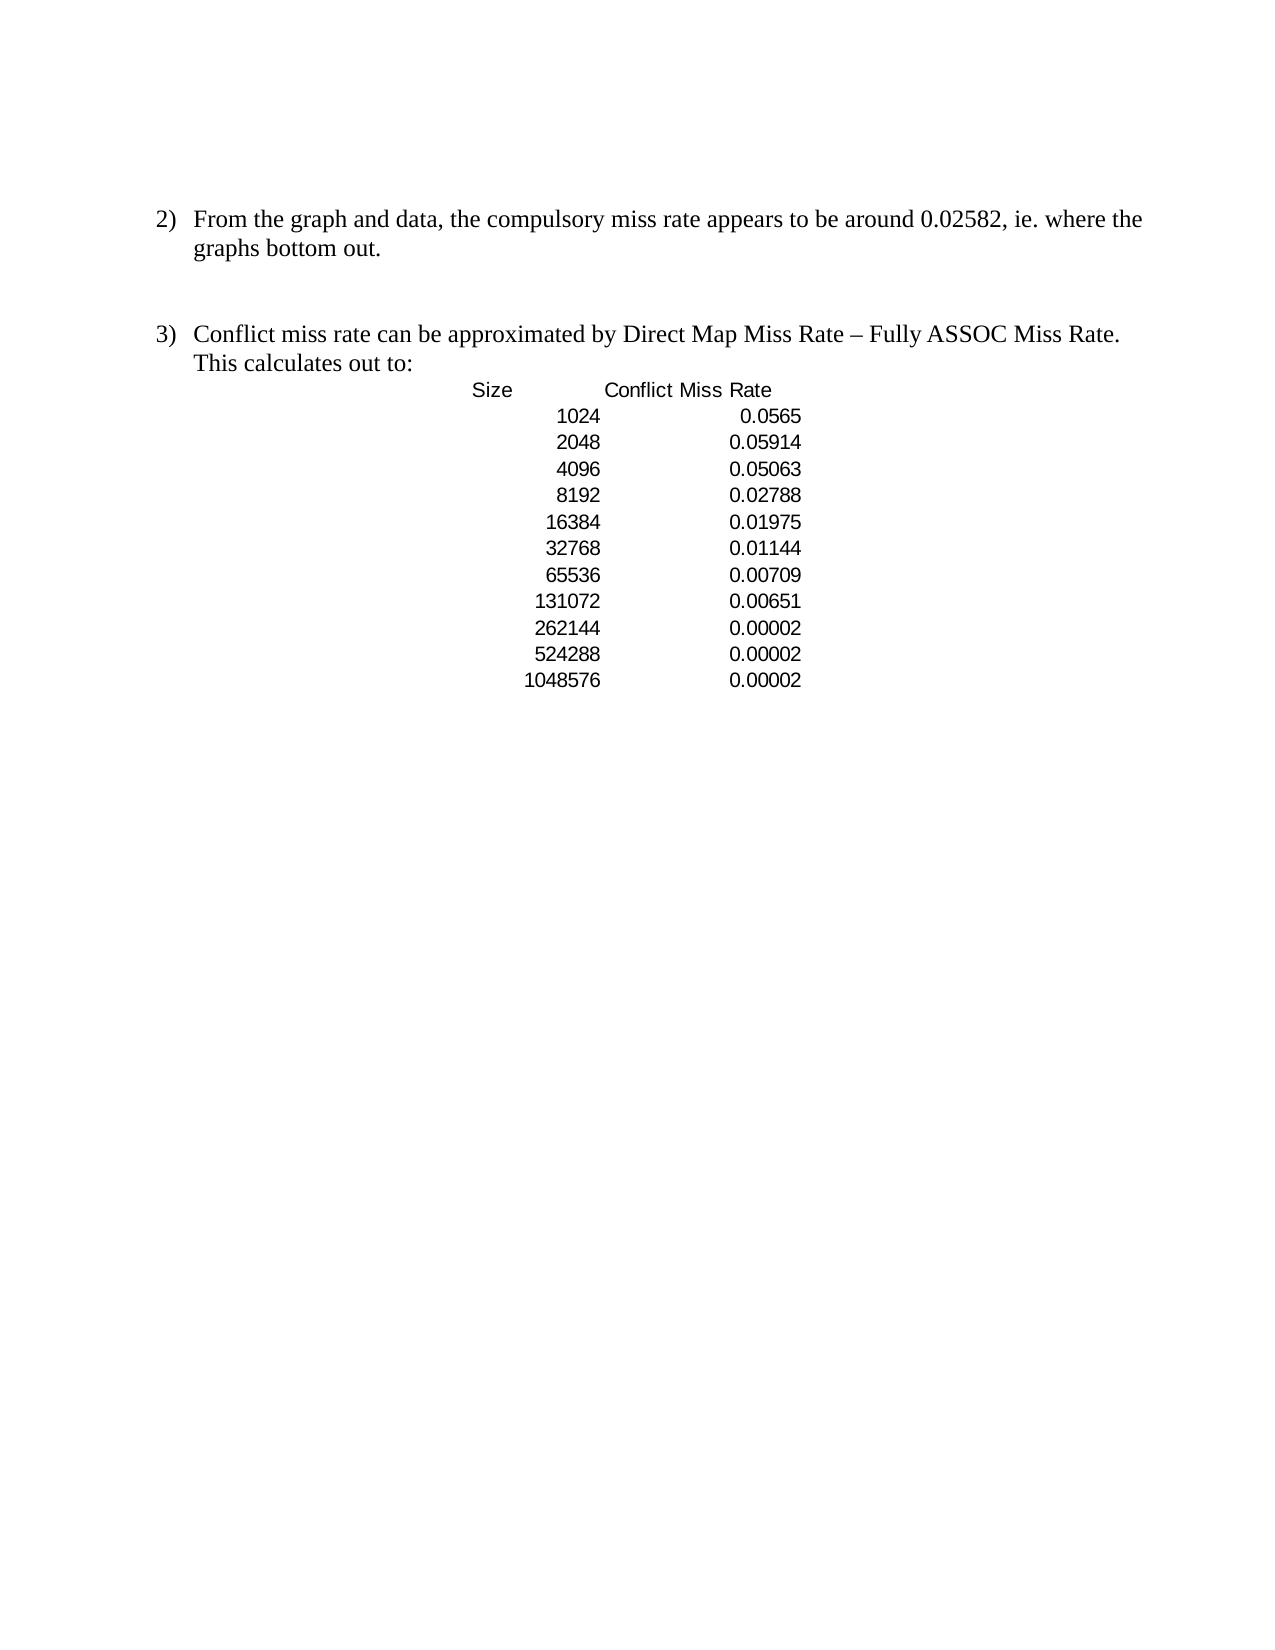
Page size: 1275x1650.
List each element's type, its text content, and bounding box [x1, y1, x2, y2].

list From the graph and data, the compulsory miss rate appears to be around 0.02582, ie. where the graphs bottom out. [156, 204, 1157, 262]
list This calculates out to: [156, 348, 1157, 377]
list Conflict miss rate can be approximated by Direct Map Miss Rate – Fully ASSOC Miss Rate. [156, 319, 1157, 348]
